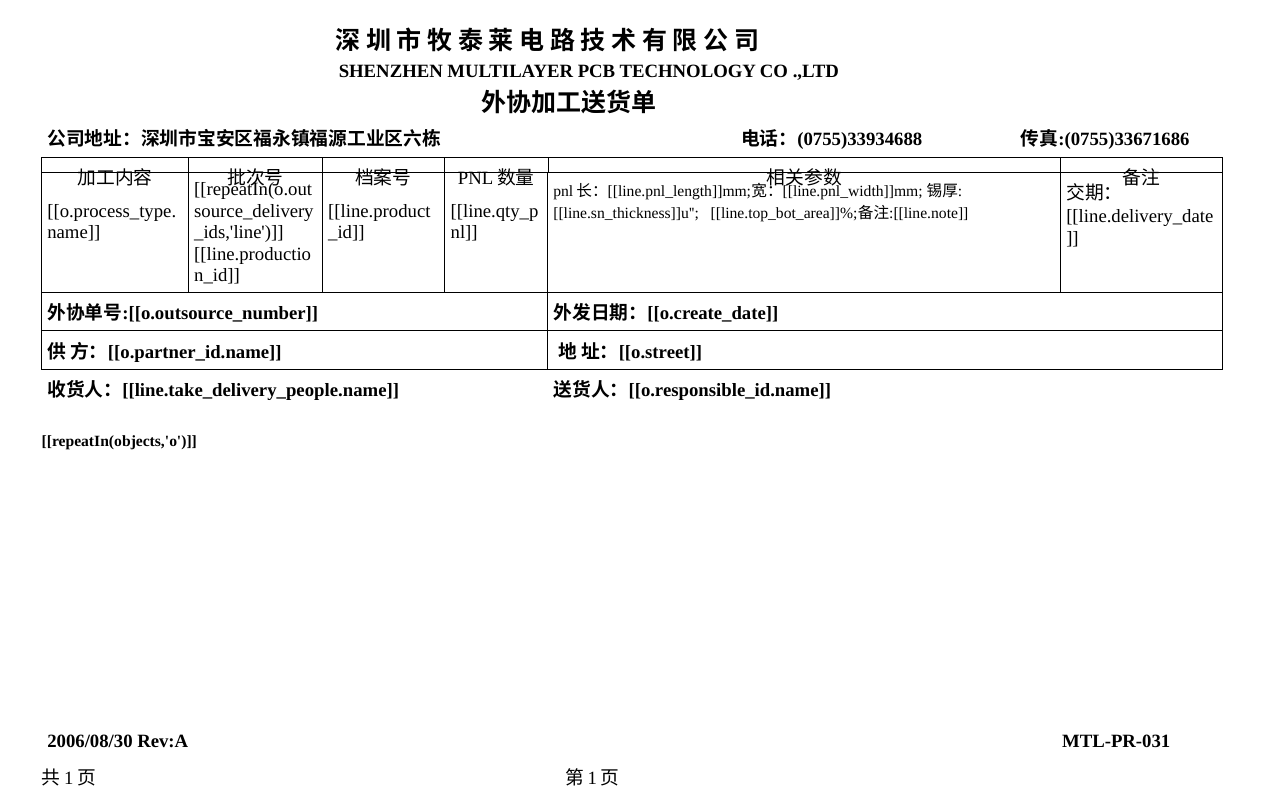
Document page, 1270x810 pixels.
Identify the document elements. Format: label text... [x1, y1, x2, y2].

table_cell 收货人：[[line.take_delivery_people.name]] [41, 370, 547, 408]
table_header pnl长：[[line.pnl_length]]mm;宽：[[line.pnl_width]]mm; 锡厚:[[line.sn_thickness]]u''; [[line.top_bot_area]]%;备注:[[line.note]] [548, 173, 1060, 292]
table_cell 供 方：[[o.partner_id.name]] [42, 331, 547, 369]
text [[repeatIn(objects,'o')]] [41, 426, 1222, 451]
table_cell 送货人：[[o.responsible_id.name]] [548, 370, 1222, 408]
table_header [[line.qty_pnl]] [445, 173, 547, 292]
table_header [[repeatIn(o.outsource_delivery_ids,'line')]][[line.production_id]] [189, 173, 322, 292]
table_header 外协单号:[[o.outsource_number]] [42, 293, 547, 330]
table_header 交期：[[line.delivery_date]] [1061, 173, 1222, 292]
table_cell 地 址：[[o.street]] [548, 331, 1222, 369]
table_header [[o.process_type.name]] [42, 173, 188, 292]
table_header [[line.product_id]] [323, 173, 444, 292]
table_header 外发日期：[[o.create_date]] [548, 293, 1222, 330]
